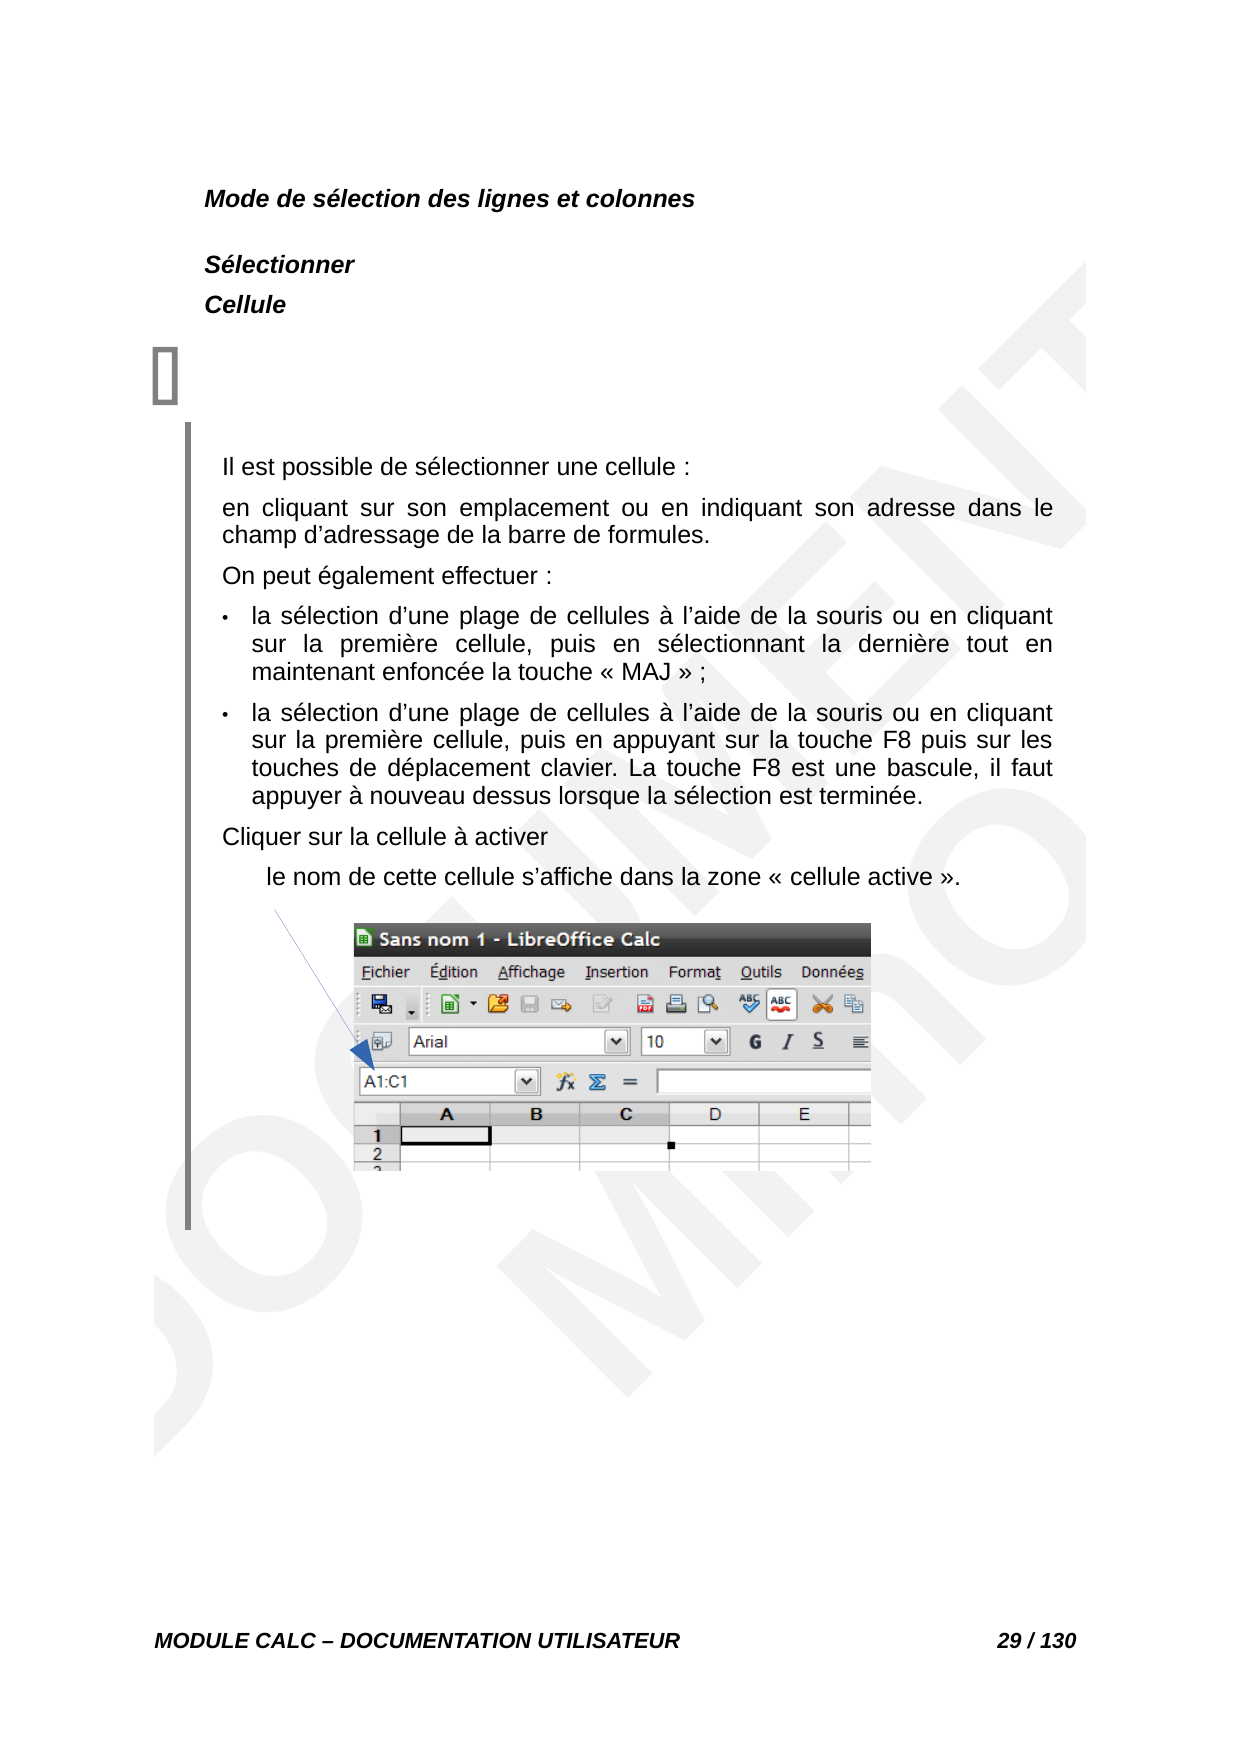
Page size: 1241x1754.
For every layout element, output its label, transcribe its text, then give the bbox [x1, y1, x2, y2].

text en cliquant sur son emplacement ou en indiquant son adresse dans le champ d’adressage de la barre de formules. [191, 462, 1086, 530]
list la sélection d’une plage de cellules à l’aide de la souris ou en cliquant sur la première cellule, puis en appuyant sur la touche F8 puis sur les touches de déplacement clavier. La touche F8 est une bascule, il faut appuyer à nouveau dessus lorsque la sélection est terminée. [191, 667, 1086, 791]
text le nom de cette cellule s’affiche dans la zone « cellule active ». [191, 832, 1086, 891]
subtitle Sélectionner [204, 250, 1086, 278]
text 8 [151, 319, 1086, 422]
subtitle Cellule [204, 291, 1086, 319]
text Cliquer sur la cellule à activer [191, 791, 1086, 832]
list la sélection d’une plage de cellules à l’aide de la souris ou en cliquant sur la première cellule, puis en sélectionnant la dernière tout en maintenant enfoncée la touche « MAJ » ; [191, 571, 1086, 667]
picture [353, 923, 871, 1171]
subtitle Mode de sélection des lignes et colonnes [204, 185, 1086, 213]
text On peut également effectuer : [191, 530, 1086, 571]
text Il est possible de sélectionner une cellule : [191, 422, 1086, 462]
